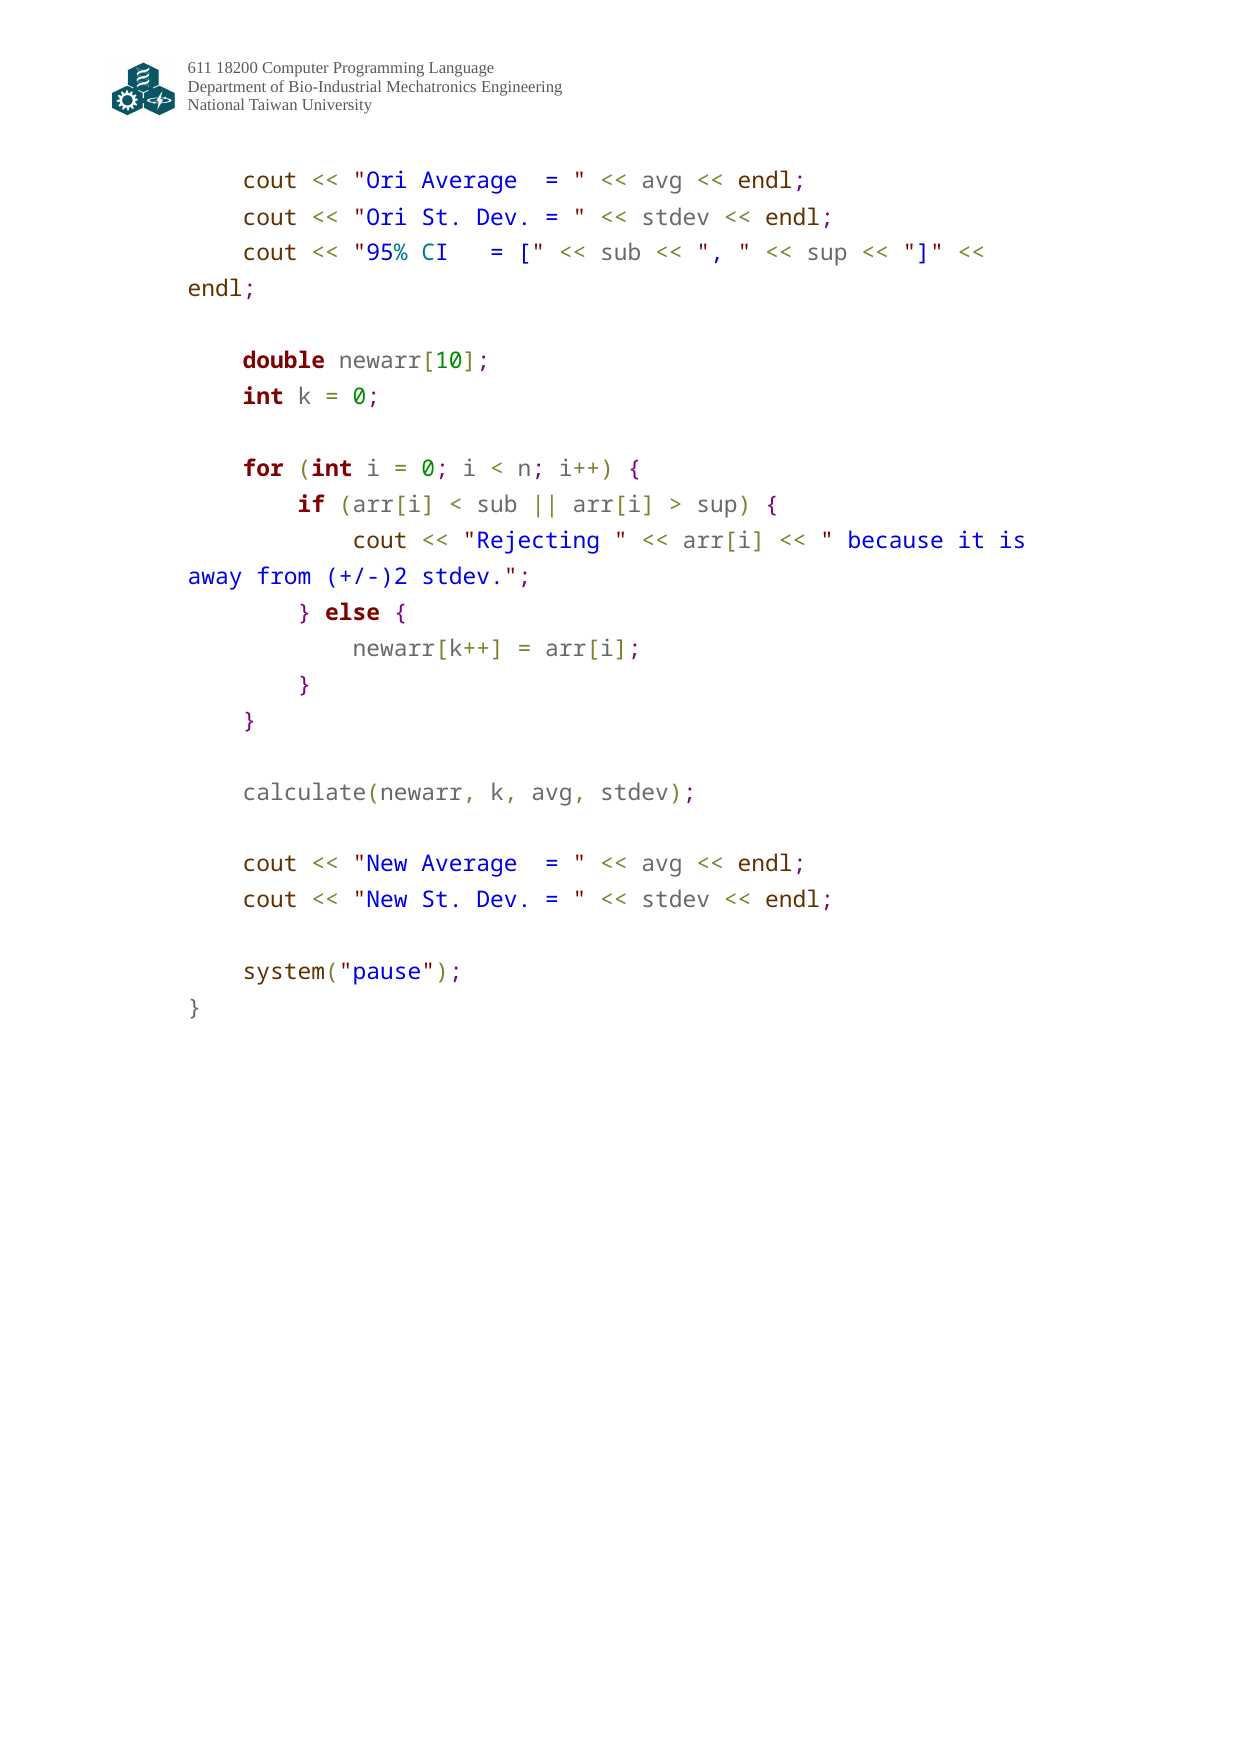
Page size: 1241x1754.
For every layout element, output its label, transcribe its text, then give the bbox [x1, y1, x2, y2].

text double newarr[10]; [187, 344, 1053, 375]
text cout << "95% CI = [" << sub << ", " << sup << "]" << endl; [187, 236, 1053, 303]
text } [187, 991, 1053, 1022]
text newarr[k++] = arr[i]; [187, 632, 1053, 663]
text for (int i = 0; i < n; i++) { [187, 452, 1053, 483]
text cout << "Ori St. Dev. = " << stdev << endl; [187, 200, 1053, 232]
text } else { [187, 596, 1053, 627]
text if (arr[i] < sub || arr[i] > sup) { [187, 488, 1053, 519]
text int k = 0; [187, 380, 1053, 411]
text cout << "Ori Average = " << avg << endl; [187, 164, 1053, 196]
text cout << "Rejecting " << arr[i] << " because it is away from (+/-)2 stdev."; [187, 524, 1053, 591]
text } [187, 668, 1053, 699]
text system("pause"); [187, 955, 1053, 986]
text cout << "New Average = " << avg << endl; [187, 847, 1053, 878]
text calculate(newarr, k, avg, stdev); [187, 775, 1053, 807]
text } [187, 703, 1053, 735]
text cout << "New St. Dev. = " << stdev << endl; [187, 883, 1053, 914]
